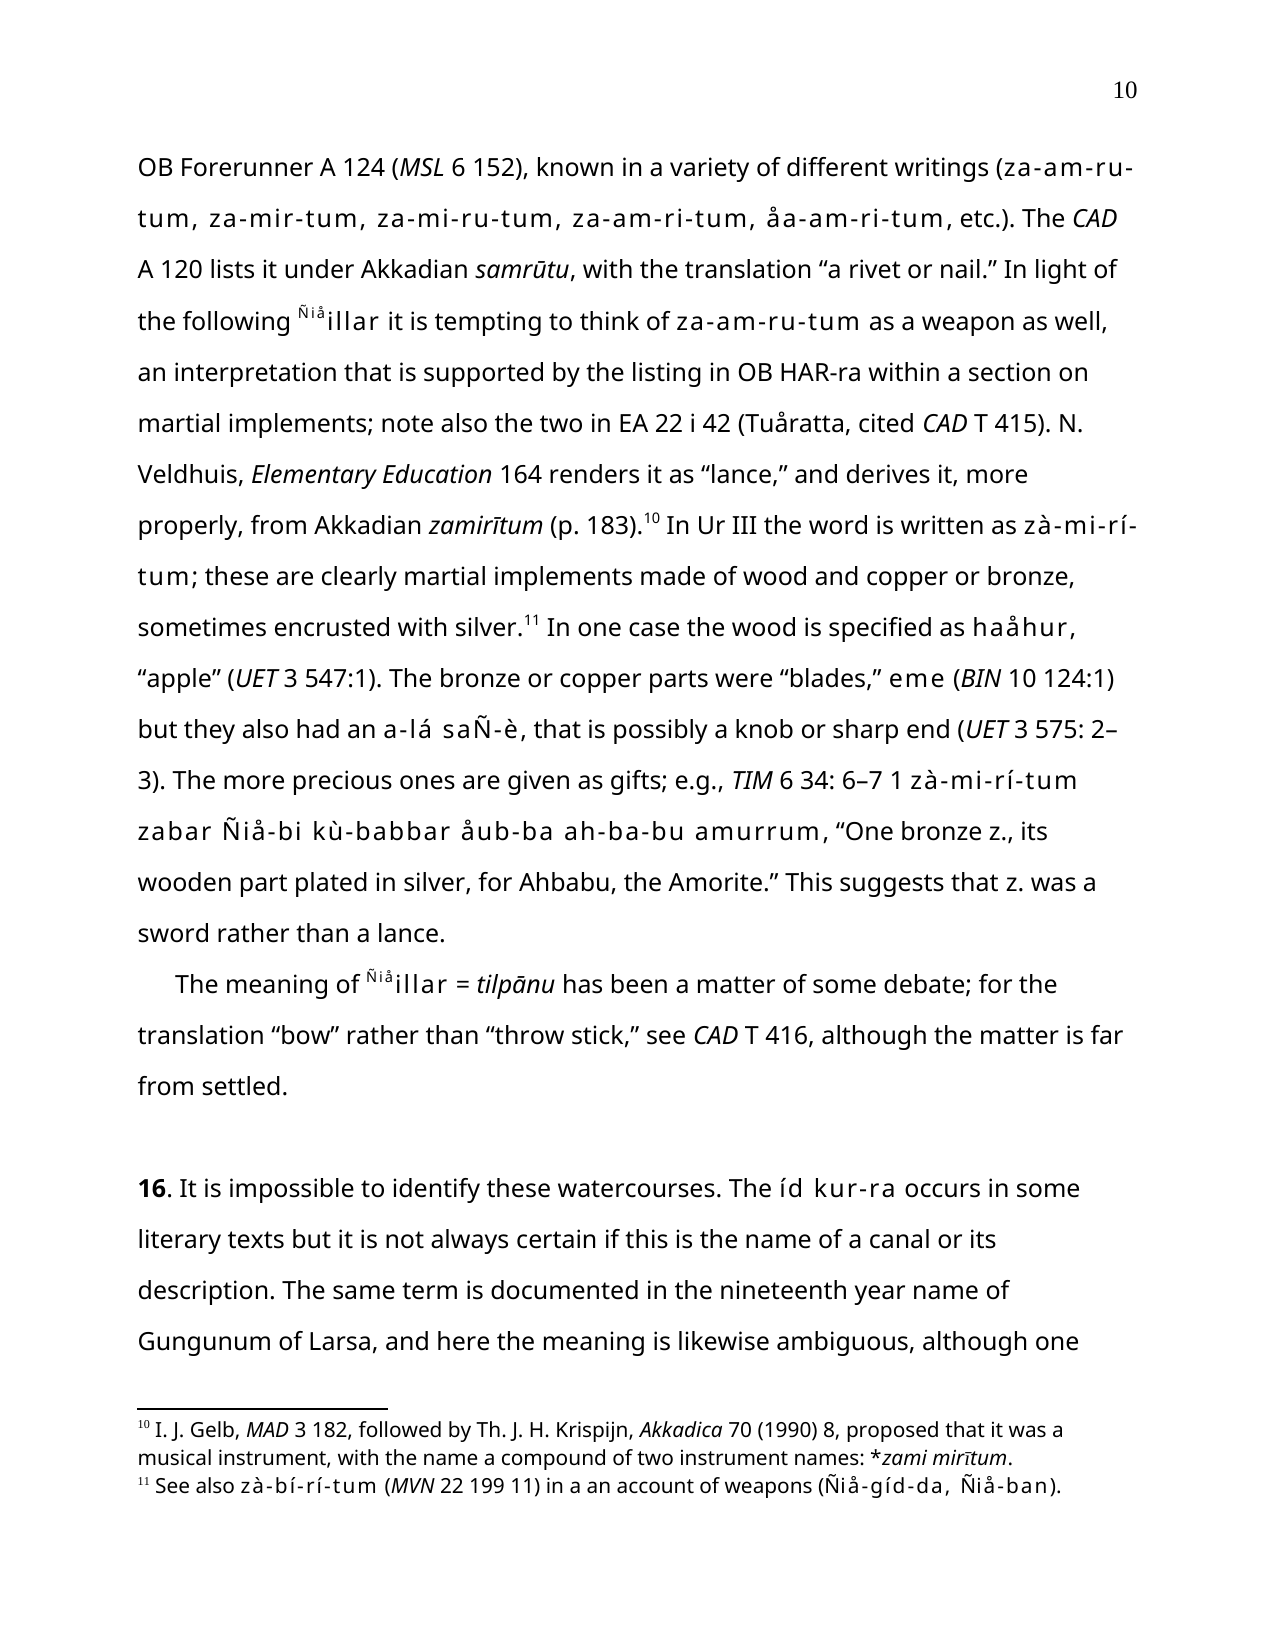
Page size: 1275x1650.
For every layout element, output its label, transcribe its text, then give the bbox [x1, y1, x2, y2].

text The meaning of Ñiåillar = tilpānu has been a matter of some debate; for the translation “bow” rather than “throw stick,” see CAD T 416, although the matter is far from settled. [137, 967, 1138, 1103]
text See also zà-bí-rí-tum (MVN 22 199 11) in a an account of weapons (Ñiå-gíd-da, Ñiå-ban). [137, 1472, 1138, 1500]
text I. J. Gelb, MAD 3 182, followed by Th. J. H. Krispijn, Akkadica 70 (1990) 8, proposed that it was a musical instrument, with the name a compound of two instrument names: *zami mirītum. [137, 1415, 1138, 1472]
text OB Forerunner A 124 (MSL 6 152), known in a variety of different writings (za-am-ru-tum, za-mir-tum, za-mi-ru-tum, za-am-ri-tum, åa-am-ri-tum, etc.). The CAD A 120 lists it under Akkadian samrūtu, with the translation “a rivet or nail.” In light of the following Ñiåillar it is tempting to think of za-am-ru-tum as a weapon as well, an interpretation that is supported by the listing in OB HAR-ra within a section on martial implements; note also the two in EA 22 i 42 (Tuåratta, cited CAD T 415). N. Veldhuis, Elementary Education 164 renders it as “lance,” and derives it, more properly, from Akkadian zamirītum (p. 183). In Ur III the word is written as zà-mi-rí-tum; these are clearly martial implements made of wood and copper or bronze, sometimes encrusted with silver. In one case the wood is specified as haåhur, “apple” (UET 3 547:1). The bronze or copper parts were “blades,” eme (BIN 10 124:1) but they also had an a-lá saÑ-è, that is possibly a knob or sharp end (UET 3 575: 2–3). The more precious ones are given as gifts; e.g., TIM 6 34: 6–7 1 zà-mi-rí-tum zabar Ñiå-bi kù-babbar åub-ba ah-ba-bu amurrum, “One bronze z., its wooden part plated in silver, for Ahbabu, the Amorite.” This suggests that z. was a sword rather than a lance. [137, 150, 1138, 950]
text 16. It is impossible to identify these watercourses. The­ íd kur-ra occurs in some literary texts but it is not always­ certain if this is the name of a canal or its description. The same term is documented in the nineteenth year name of Gungunum of Larsa, and here the meaning is likewise ambiguous, although one [137, 1171, 1138, 1358]
